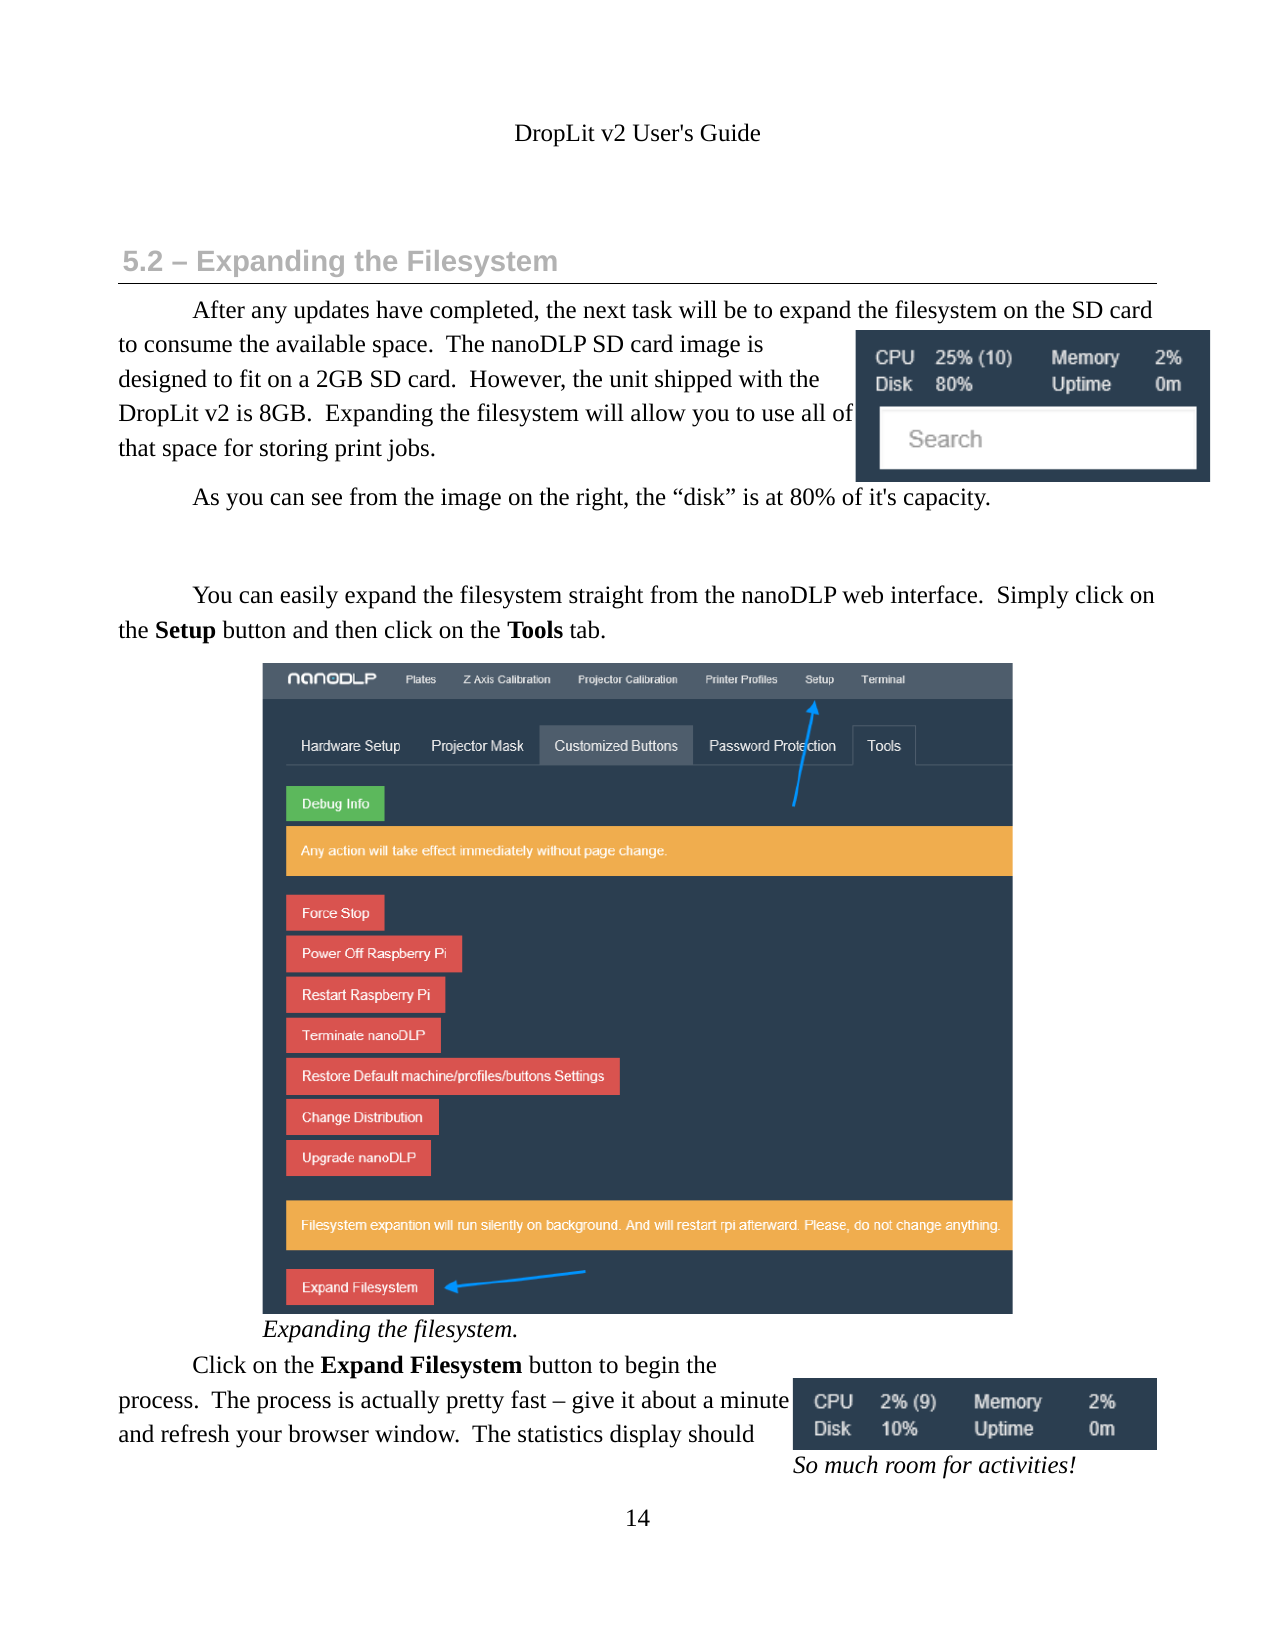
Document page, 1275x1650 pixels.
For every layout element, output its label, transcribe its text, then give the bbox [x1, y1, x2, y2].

picture [792, 1378, 1157, 1450]
text Expanding the filesystem. [262, 1314, 1012, 1343]
text As you can see from the image on the right, the “disk” is at 80% of it's capacity. [118, 482, 1157, 511]
subtitle 5.2 – Expanding the Filesystem [118, 240, 1157, 283]
text Click on the Expand Filesystem button to begin the process. The process is actually pretty fast – give it about a minute and refresh your browser window. The statistics display should [118, 1351, 1157, 1448]
picture [855, 330, 1211, 482]
text You can easily expand the filesystem straight from the nanoDLP web interface. Simply click on the Setup button and then click on the Tools tab. [118, 580, 1157, 643]
text After any updates have completed, the next task will be to expand the filesystem on the SD card to consume the available space. The nanoDLP SD card image is designed to fit on a 2GB SD card. However, the unit shipped with the DropLit v2 is 8GB. Expanding the filesystem will allow you to use all of that space for storing print jobs. [118, 295, 1157, 462]
text So much room for activities! [793, 1450, 1157, 1479]
picture [262, 663, 1013, 1314]
